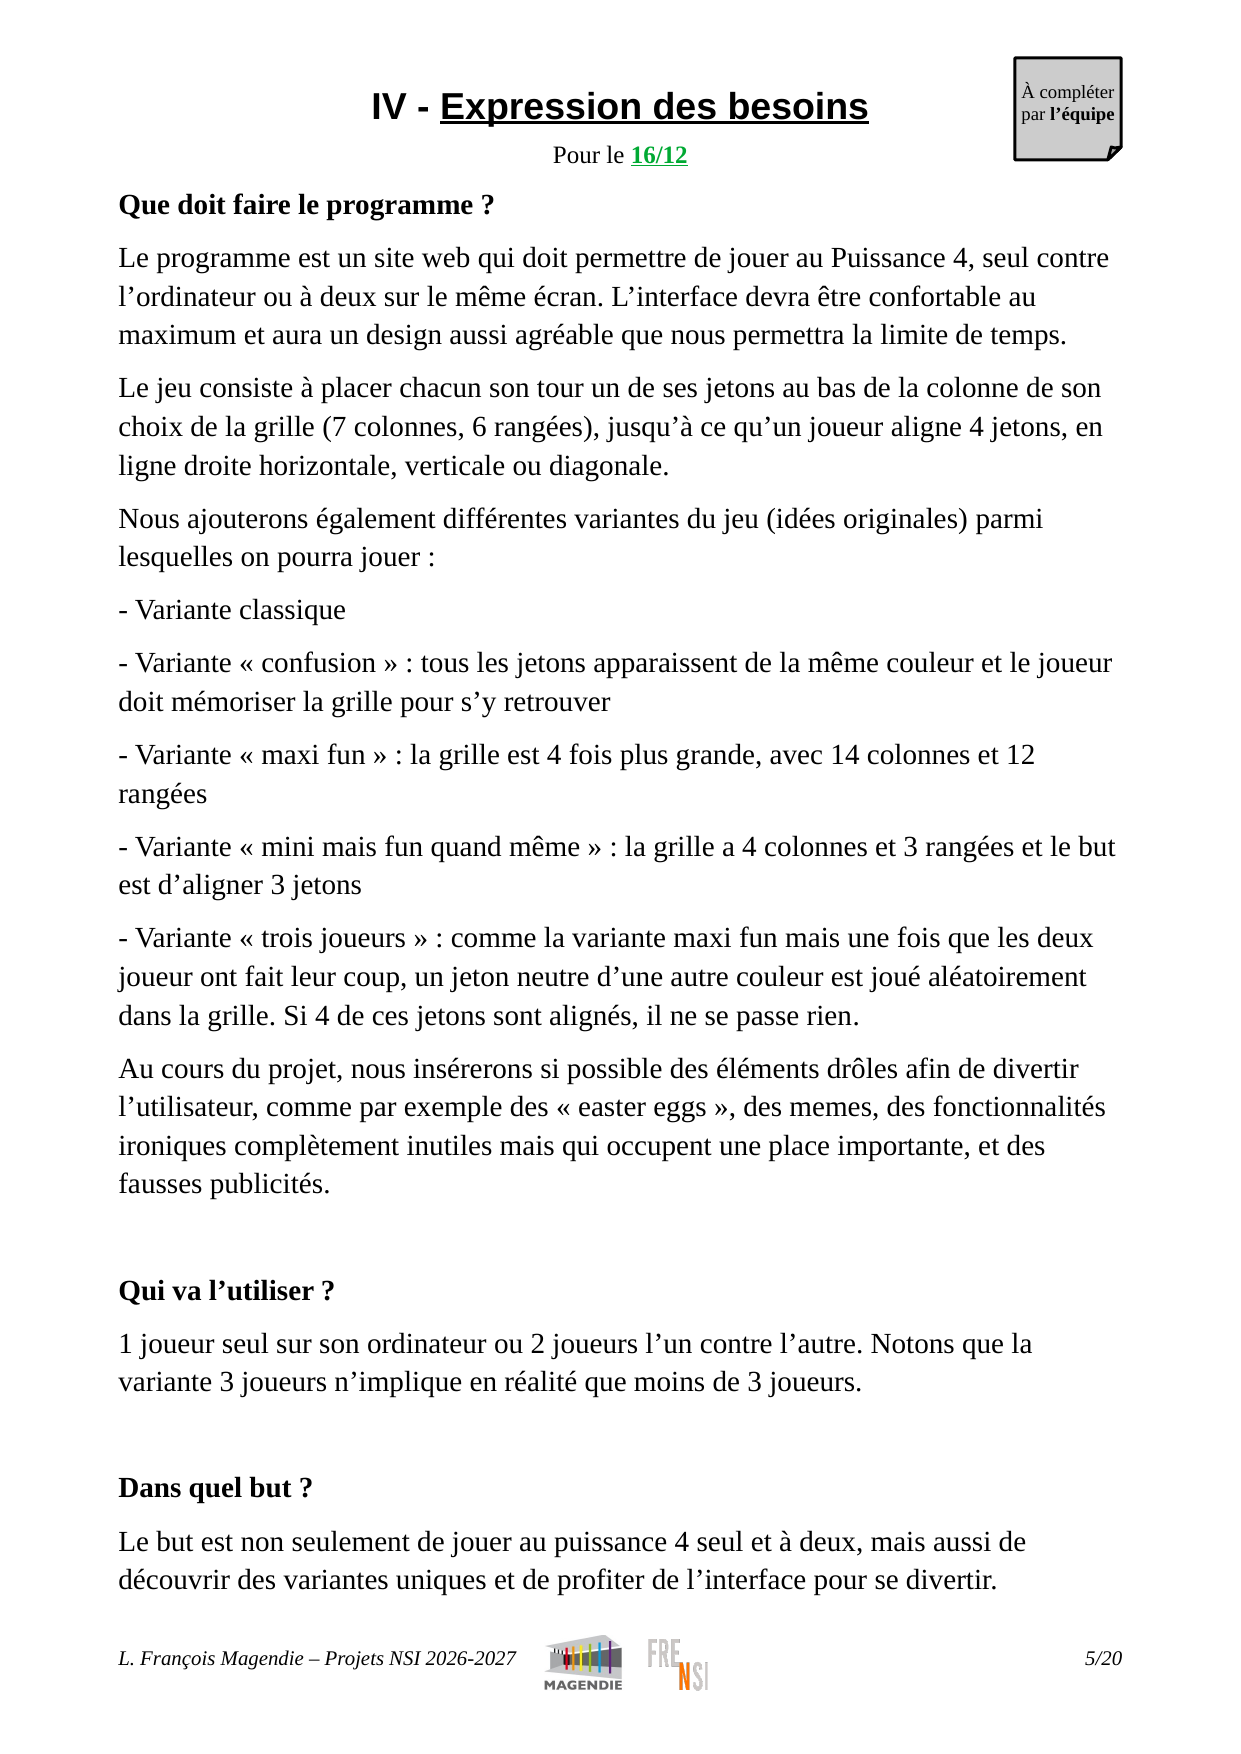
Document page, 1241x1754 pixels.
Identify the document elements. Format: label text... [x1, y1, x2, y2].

text - Variante classique [118, 592, 1122, 626]
text Nous ajouterons également différentes variantes du jeu (idées originales) parmi lesquelles on pourra jouer : [118, 501, 1122, 573]
picture [648, 1639, 708, 1691]
text 1 joueur seul sur son ordinateur ou 2 joueurs l’un contre l’autre. Notons que la variante 3 joueurs n’implique en réalité que moins de 3 joueurs. [118, 1326, 1122, 1398]
text Que doit faire le programme ? [118, 187, 1122, 221]
text Au cours du projet, nous insérerons si possible des éléments drôles afin de divertir l’utilisateur, comme par exemple des « easter eggs », des memes, des fonctionnalités ironiques complètement inutiles mais qui occupent une place importante, et des fausses publicités. [118, 1051, 1122, 1200]
text - Variante « confusion » : tous les jetons apparaissent de la même couleur et le joueur doit mémoriser la grille pour s’y retrouver [118, 646, 1122, 718]
text - Variante « trois joueurs » : comme la variante maxi fun mais une fois que les deux joueur ont fait leur coup, un jeton neutre d’une autre couleur est joué aléatoirement dans la grille. Si 4 de ces jetons sont alignés, il ne se passe rien. [118, 921, 1122, 1031]
text Le but est non seulement de jouer au puissance 4 seul et à deux, mais aussi de découvrir des variantes uniques et de profiter de l’interface pour se divertir. [118, 1524, 1122, 1596]
text Qui va l’utiliser ? [118, 1273, 1122, 1306]
text - Variante « mini mais fun quand même » : la grille a 4 colonnes et 3 rangées et le but est d’aligner 3 jetons [118, 829, 1122, 901]
text Le jeu consiste à placer chacun son tour un de ses jetons au bas de la colonne de son choix de la grille (7 colonnes, 6 rangées), jusqu’à ce qu’un joueur aligne 4 jetons, en ligne droite horizontale, verticale ou diagonale. [118, 371, 1122, 481]
text Pour le 16/12 [118, 140, 1122, 168]
subtitle Expression des besoins [118, 84, 1013, 127]
text Dans quel but ? [118, 1471, 1122, 1504]
text - Variante « maxi fun » : la grille est 4 fois plus grande, avec 14 colonnes et 12 rangées [118, 737, 1122, 809]
picture [532, 1635, 633, 1695]
text Le programme est un site web qui doit permettre de jouer au Puissance 4, seul contre l’ordinateur ou à deux sur le même écran. L’interface devra être confortable au maximum et aura un design aussi agréable que nous permettra la limite de temps. [118, 240, 1122, 351]
